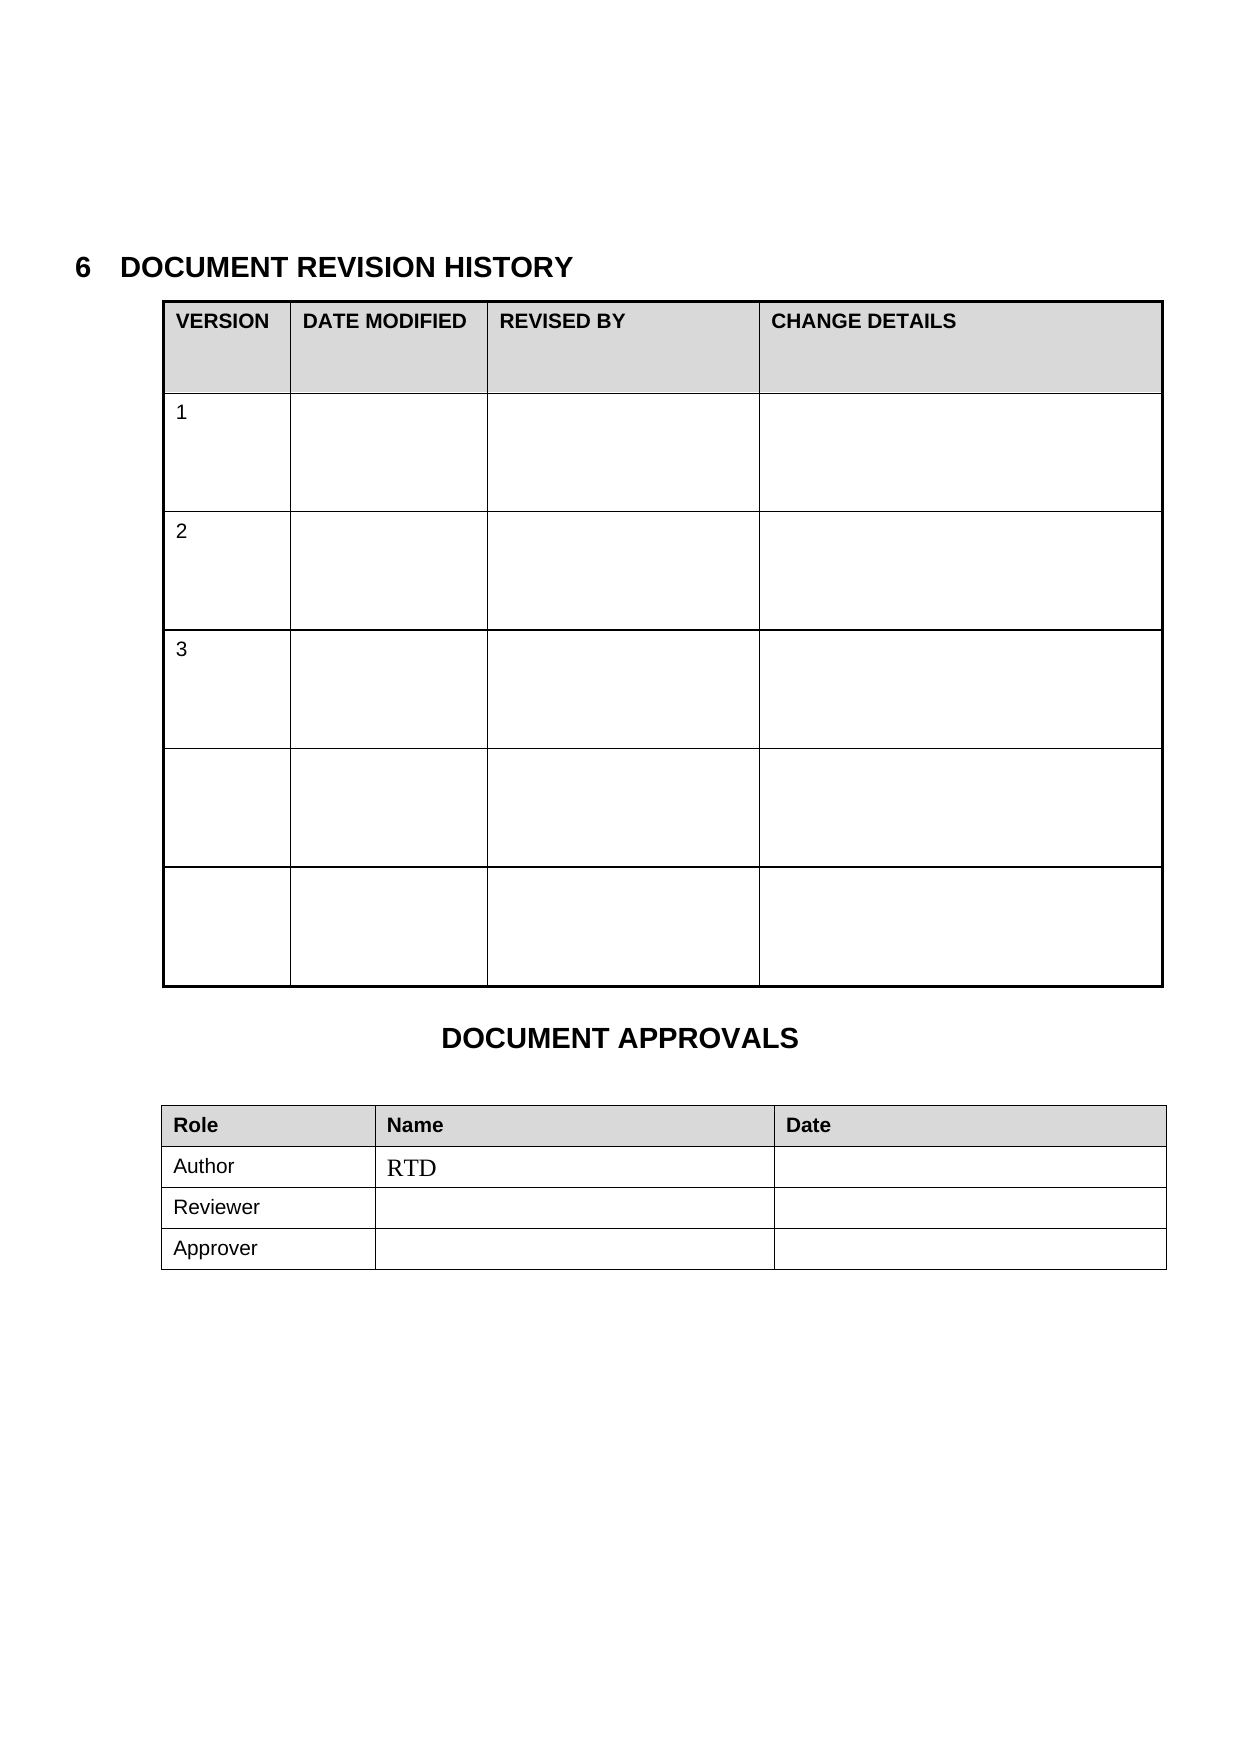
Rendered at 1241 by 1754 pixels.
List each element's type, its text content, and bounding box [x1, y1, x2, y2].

table_header VERSION [165, 303, 290, 392]
table_cell [760, 512, 1161, 629]
table_header Name [376, 1106, 774, 1146]
table_cell [291, 868, 487, 984]
table_cell 2 [165, 512, 290, 629]
table_cell [775, 1229, 1166, 1269]
table_cell [165, 749, 290, 866]
table_cell [760, 868, 1161, 984]
table_cell [775, 1188, 1166, 1228]
table_cell [488, 749, 759, 866]
table_cell RTD [376, 1147, 774, 1187]
table_cell [488, 631, 759, 748]
table_cell [376, 1188, 774, 1228]
table_header REVISED BY [488, 303, 759, 392]
table_cell [291, 512, 487, 629]
table_cell [488, 512, 759, 629]
table_cell [760, 749, 1161, 866]
table_cell [165, 868, 290, 984]
table_cell 1 [165, 394, 290, 511]
table_cell [291, 631, 487, 748]
table_header Role [162, 1106, 375, 1146]
table_cell [760, 394, 1161, 511]
table_cell 3 [165, 631, 290, 748]
table_cell [760, 631, 1161, 748]
table_cell [488, 868, 759, 984]
table_cell Author [162, 1147, 375, 1187]
table_cell [291, 749, 487, 866]
table_header CHANGE DETAILS [760, 303, 1161, 392]
table_header DATE MODIFIED [291, 303, 487, 392]
table_cell [291, 394, 487, 511]
table_cell [488, 394, 759, 511]
subtitle DOCUMENT REVISION HISTORY [75, 250, 1165, 283]
table_cell [376, 1229, 774, 1269]
table_cell Reviewer [162, 1188, 375, 1228]
table_cell [775, 1147, 1166, 1187]
table_cell Approver [162, 1229, 375, 1269]
text DOCUMENT APPROVALS [75, 1021, 1165, 1055]
table_header Date [775, 1106, 1166, 1146]
